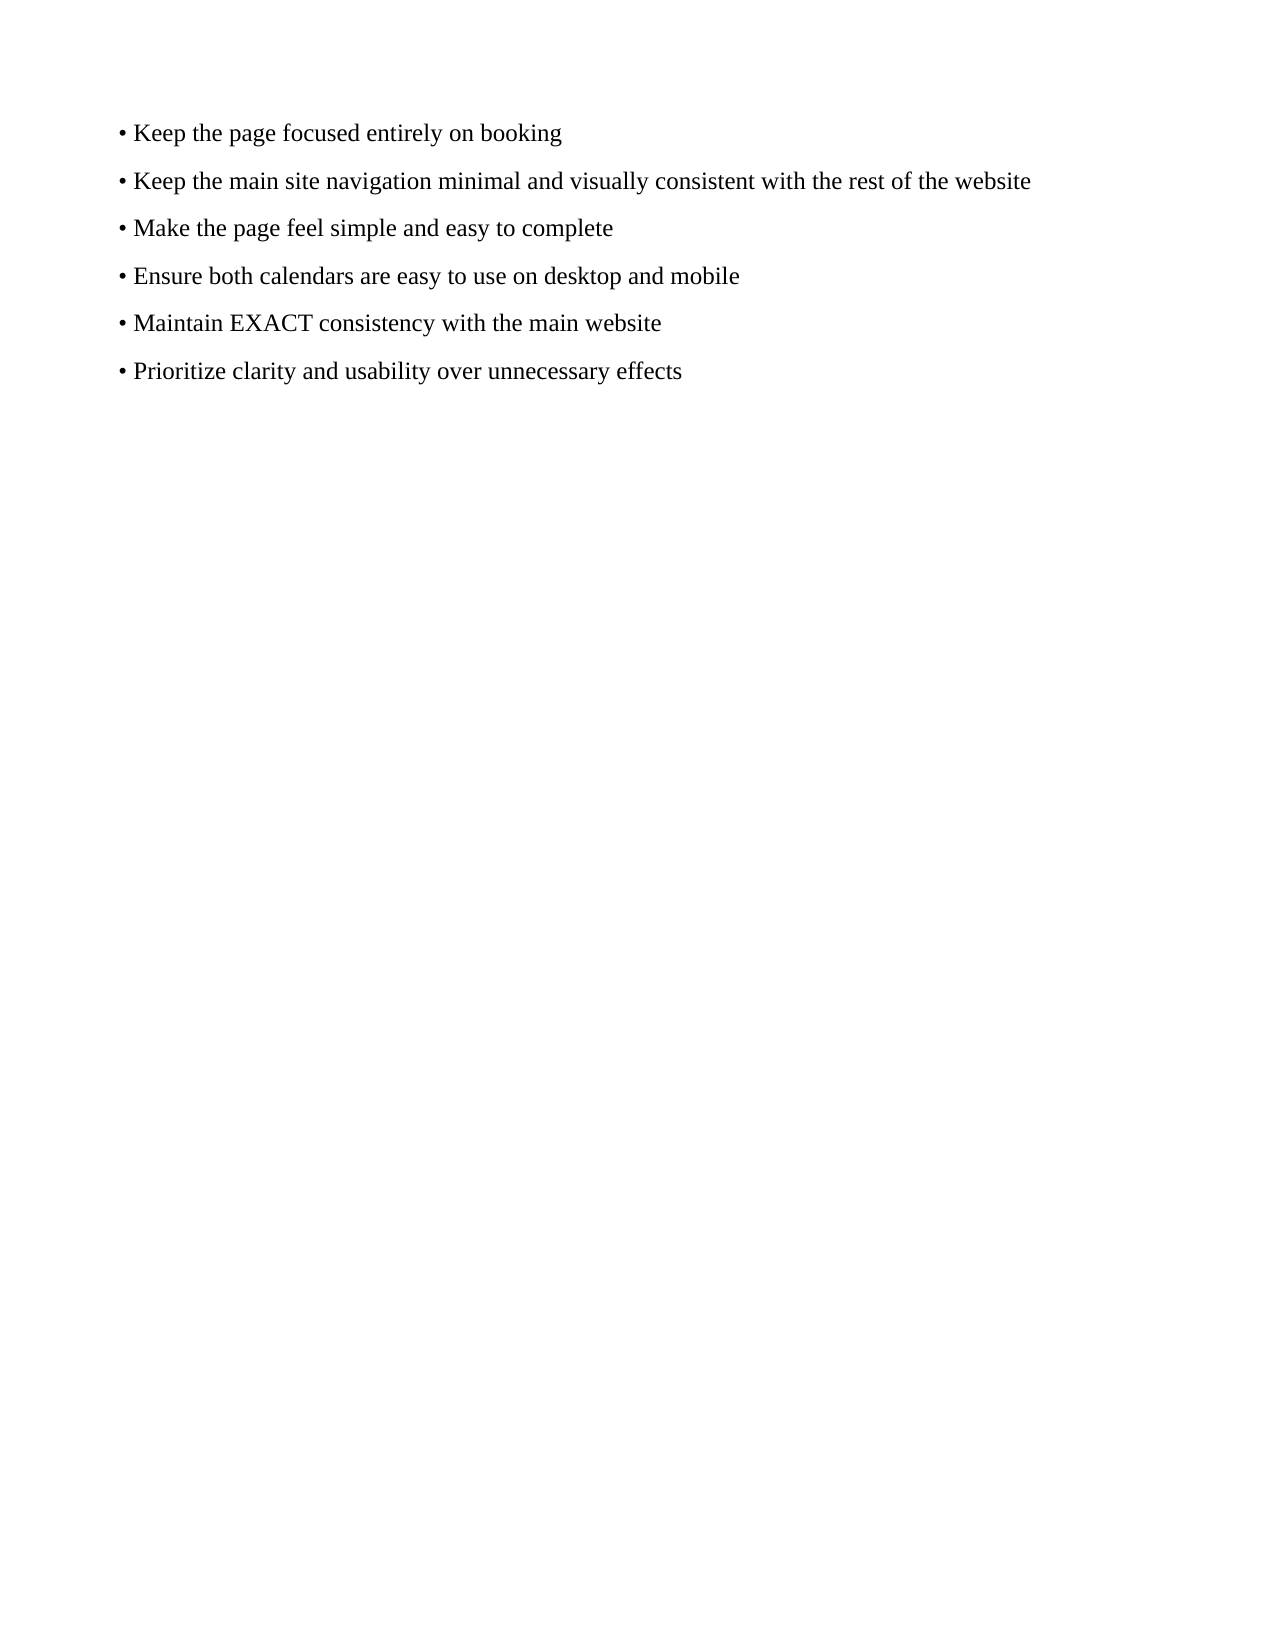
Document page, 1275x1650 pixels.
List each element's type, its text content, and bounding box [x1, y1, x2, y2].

text • Maintain EXACT consistency with the main website [118, 308, 1157, 337]
text • Ensure both calendars are easy to use on desktop and mobile [118, 261, 1157, 290]
text • Keep the main site navigation minimal and visually consistent with the rest of the website [118, 166, 1157, 194]
text • Prioritize clarity and usability over unnecessary effects [118, 356, 1157, 385]
text • Make the page feel simple and easy to complete [118, 213, 1157, 242]
text • Keep the page focused entirely on booking [118, 118, 1157, 147]
